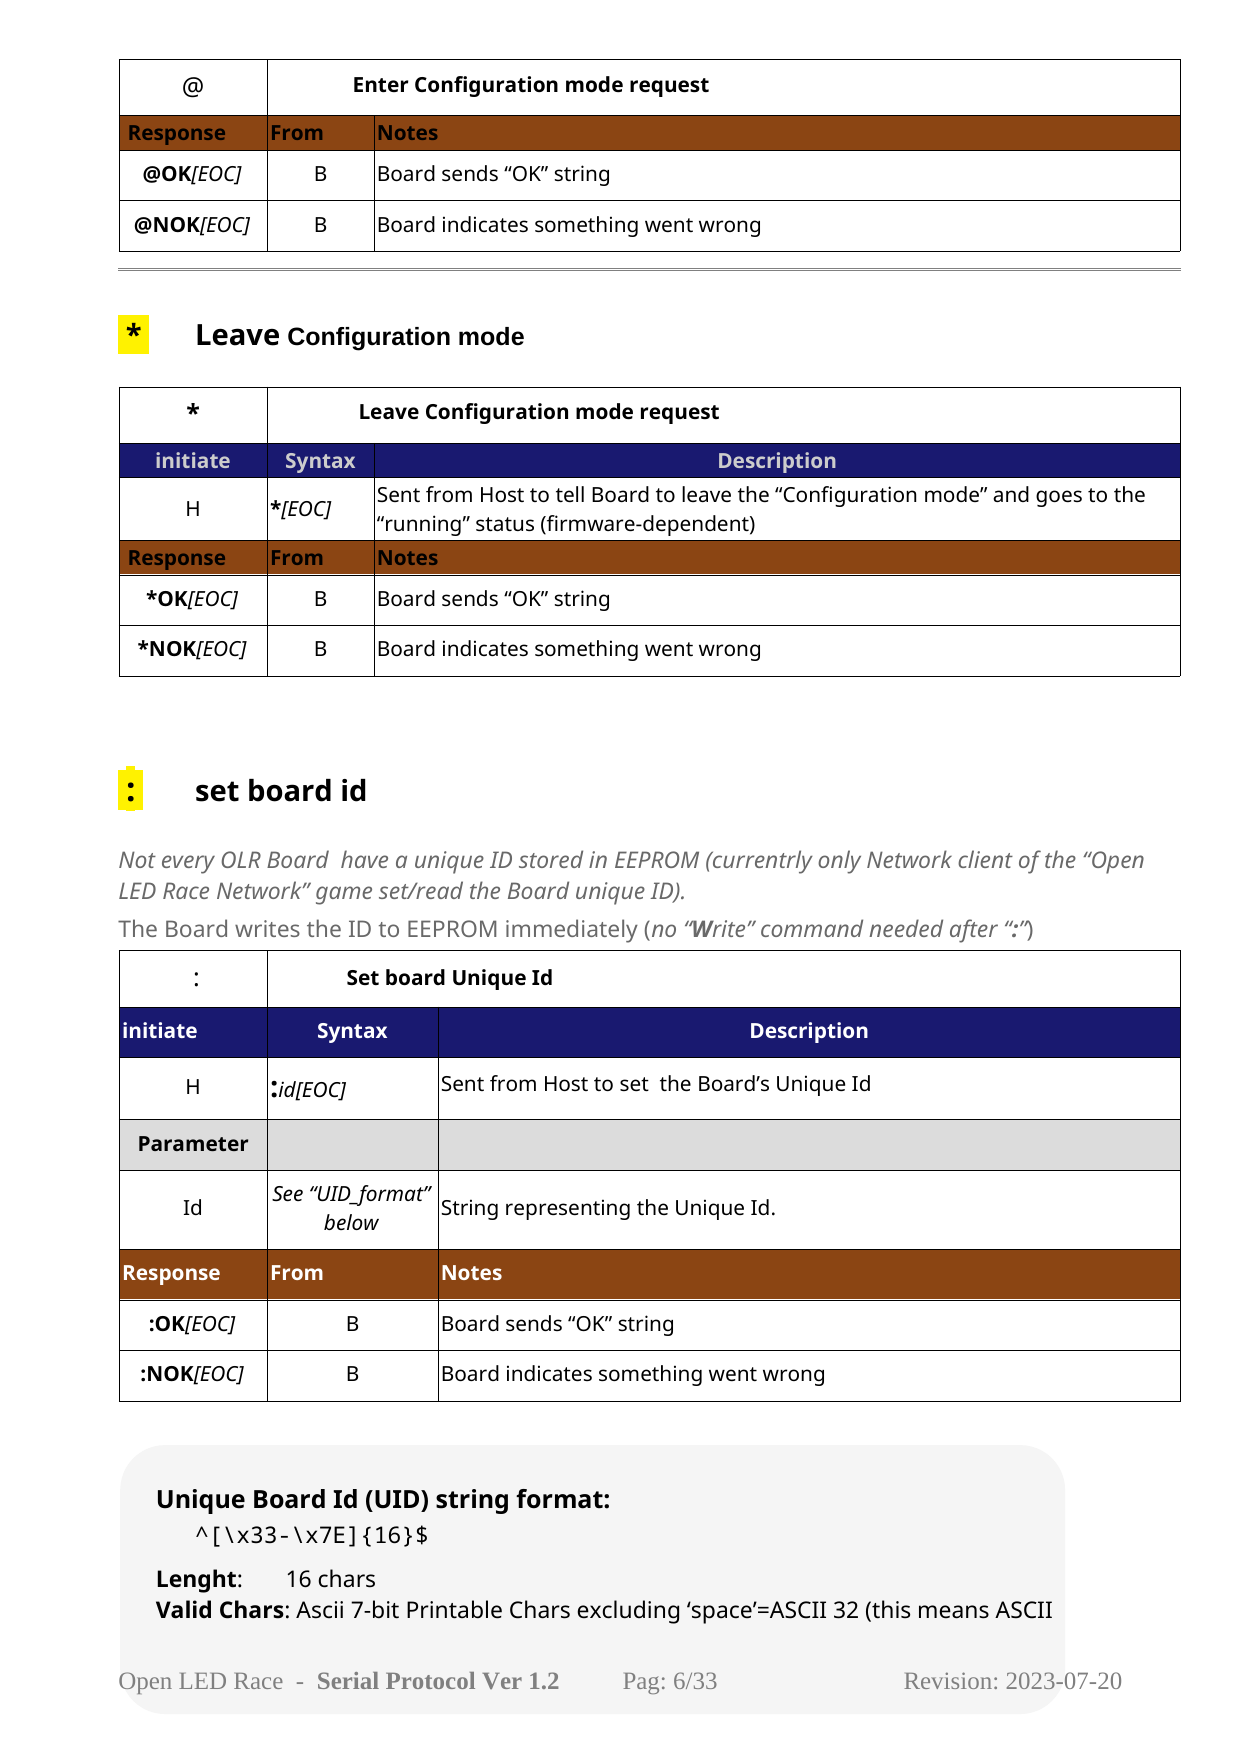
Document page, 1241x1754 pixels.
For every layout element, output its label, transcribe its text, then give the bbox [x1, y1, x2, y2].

table_cell See “UID_format” below [268, 1171, 438, 1249]
table_cell Parameter [120, 1120, 267, 1170]
table_cell :OK[EOC] [120, 1301, 267, 1350]
table_cell B [268, 151, 374, 200]
table_header Enter Configuration mode request [268, 60, 1180, 115]
table_cell Response [120, 116, 267, 150]
table_cell B [268, 626, 374, 676]
table_cell From [268, 116, 374, 150]
table_cell Syntax [268, 1008, 438, 1057]
table_cell [439, 1120, 1180, 1170]
text Lenght: 16 chars [1066, 1563, 1181, 1594]
table_cell B [268, 1301, 438, 1350]
table_cell @NOK[EOC] [120, 201, 267, 251]
table_cell *NOK[EOC] [120, 626, 267, 676]
table_cell *OK[EOC] [120, 576, 267, 625]
table_cell B [268, 576, 374, 625]
table_cell Board indicates something went wrong [375, 201, 1180, 251]
table_header : [120, 951, 267, 1007]
table_cell Notes [375, 541, 1180, 574]
table_cell String representing the Unique Id. [439, 1171, 1180, 1249]
table_header * [120, 388, 267, 443]
table_cell H [120, 478, 267, 540]
table_cell Sent from Host to tell Board to leave the “Configuration mode” and goes to the “running” status (firmware-dependent) [375, 478, 1180, 540]
text Not every OLR Board have a unique ID stored in EEPROM (currentrly only Network client of the “Open LED Race Network” game set/read the Board unique ID). [118, 844, 1181, 906]
subtitle Unique Board Id (UID) string format: [1065, 1482, 1181, 1516]
table_cell H [120, 1058, 267, 1119]
table_cell Board indicates something went wrong [375, 626, 1180, 676]
text The Board writes the ID to EEPROM immediately (no “Write” command needed after “:”) [118, 913, 1181, 944]
table_cell initiate [120, 444, 267, 477]
table_cell Notes [439, 1250, 1180, 1299]
table_cell Board sends “OK” string [439, 1301, 1180, 1350]
table_cell B [268, 1351, 438, 1401]
table_cell *[EOC] [268, 478, 374, 540]
table_cell B [268, 201, 374, 251]
table_cell From [268, 1250, 438, 1299]
table_cell Description [439, 1008, 1180, 1057]
table_cell Board sends “OK” string [375, 151, 1180, 200]
table_cell :id[EOC] [268, 1058, 438, 1119]
table_cell Response [120, 541, 267, 574]
table_header Leave Configuration mode request [268, 388, 1180, 443]
table_cell @OK[EOC] [120, 151, 267, 200]
table_cell [268, 1120, 438, 1170]
table_cell Board indicates something went wrong [439, 1351, 1180, 1401]
text ^[\x33-\x7E]{16}$ [1066, 1519, 1181, 1550]
table_cell Sent from Host to set the Board’s Unique Id [439, 1058, 1180, 1119]
table_cell Description [375, 444, 1180, 477]
table_header @ [120, 60, 267, 115]
table_cell Id [120, 1171, 267, 1249]
table_cell Board sends “OK” string [375, 576, 1180, 625]
subtitle * Leave Configuration mode [118, 314, 1181, 354]
subtitle : set board id [118, 766, 1181, 811]
table_cell From [268, 541, 374, 574]
table_cell Response [120, 1250, 267, 1299]
table_cell Notes [375, 116, 1180, 150]
table_cell Syntax [268, 444, 374, 477]
table_cell :NOK[EOC] [120, 1351, 267, 1401]
table_cell initiate [120, 1008, 267, 1057]
table_header Set board Unique Id [268, 951, 1180, 1007]
